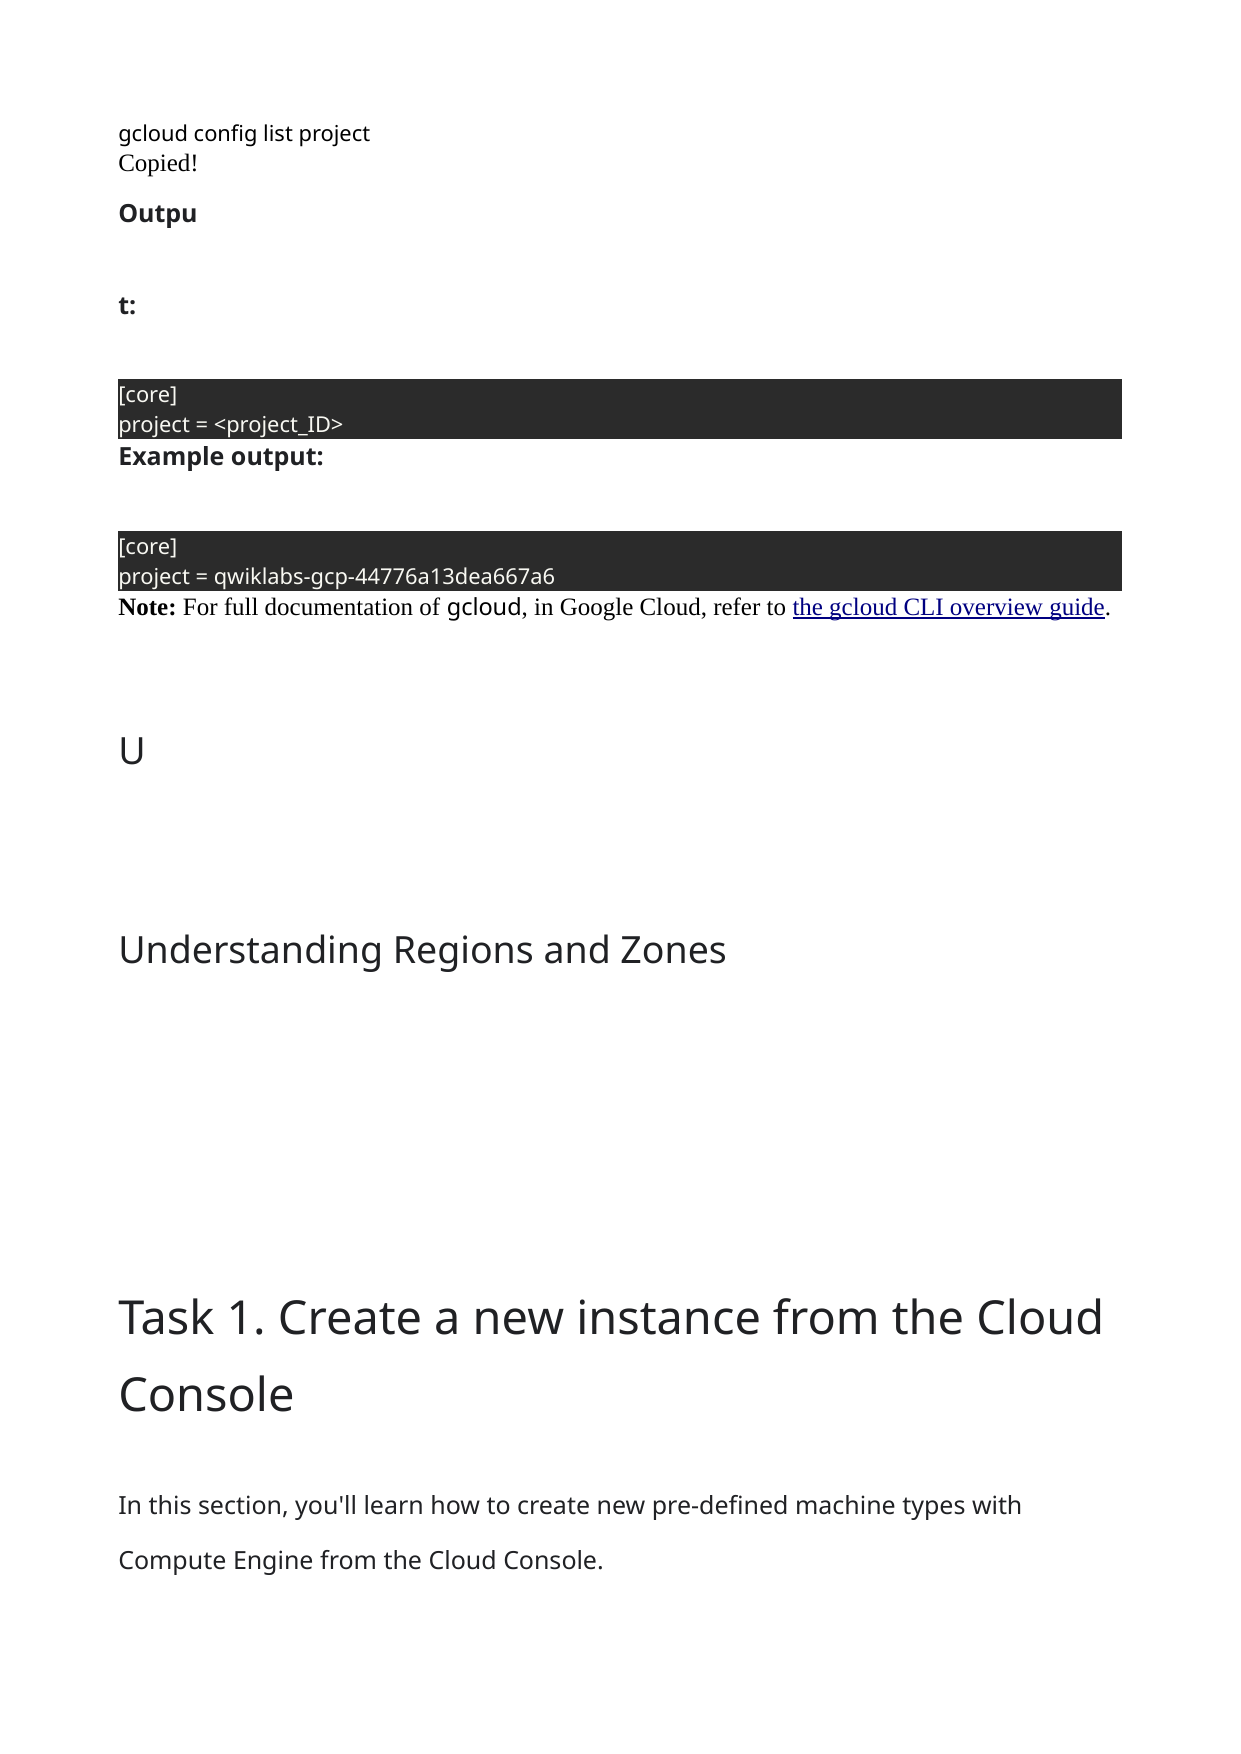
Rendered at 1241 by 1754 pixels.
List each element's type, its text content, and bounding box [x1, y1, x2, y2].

text [core] [118, 531, 1122, 561]
text gcloud config list project [118, 118, 1122, 148]
text t: [118, 287, 1122, 322]
subtitle Task 1. Create a new instance from the Cloud Console [118, 1285, 1122, 1425]
text project = qwiklabs-gcp-44776a13dea667a6 [118, 561, 1122, 591]
text Example output: [118, 439, 1122, 473]
text Outpu [118, 196, 1122, 229]
subtitle U [118, 725, 1122, 776]
text project = <project_ID> [118, 409, 1122, 439]
text In this section, you'll learn how to create new pre-defined machine types with Compute Engine from the Cloud Console. [118, 1488, 1122, 1576]
text [core] [118, 379, 1122, 409]
text Copied! [118, 148, 1109, 177]
subtitle Understanding Regions and Zones [118, 923, 1122, 974]
text Note: For full documentation of gcloud, in Google Cloud, refer to the gcloud CLI overview guide. [118, 591, 1122, 623]
